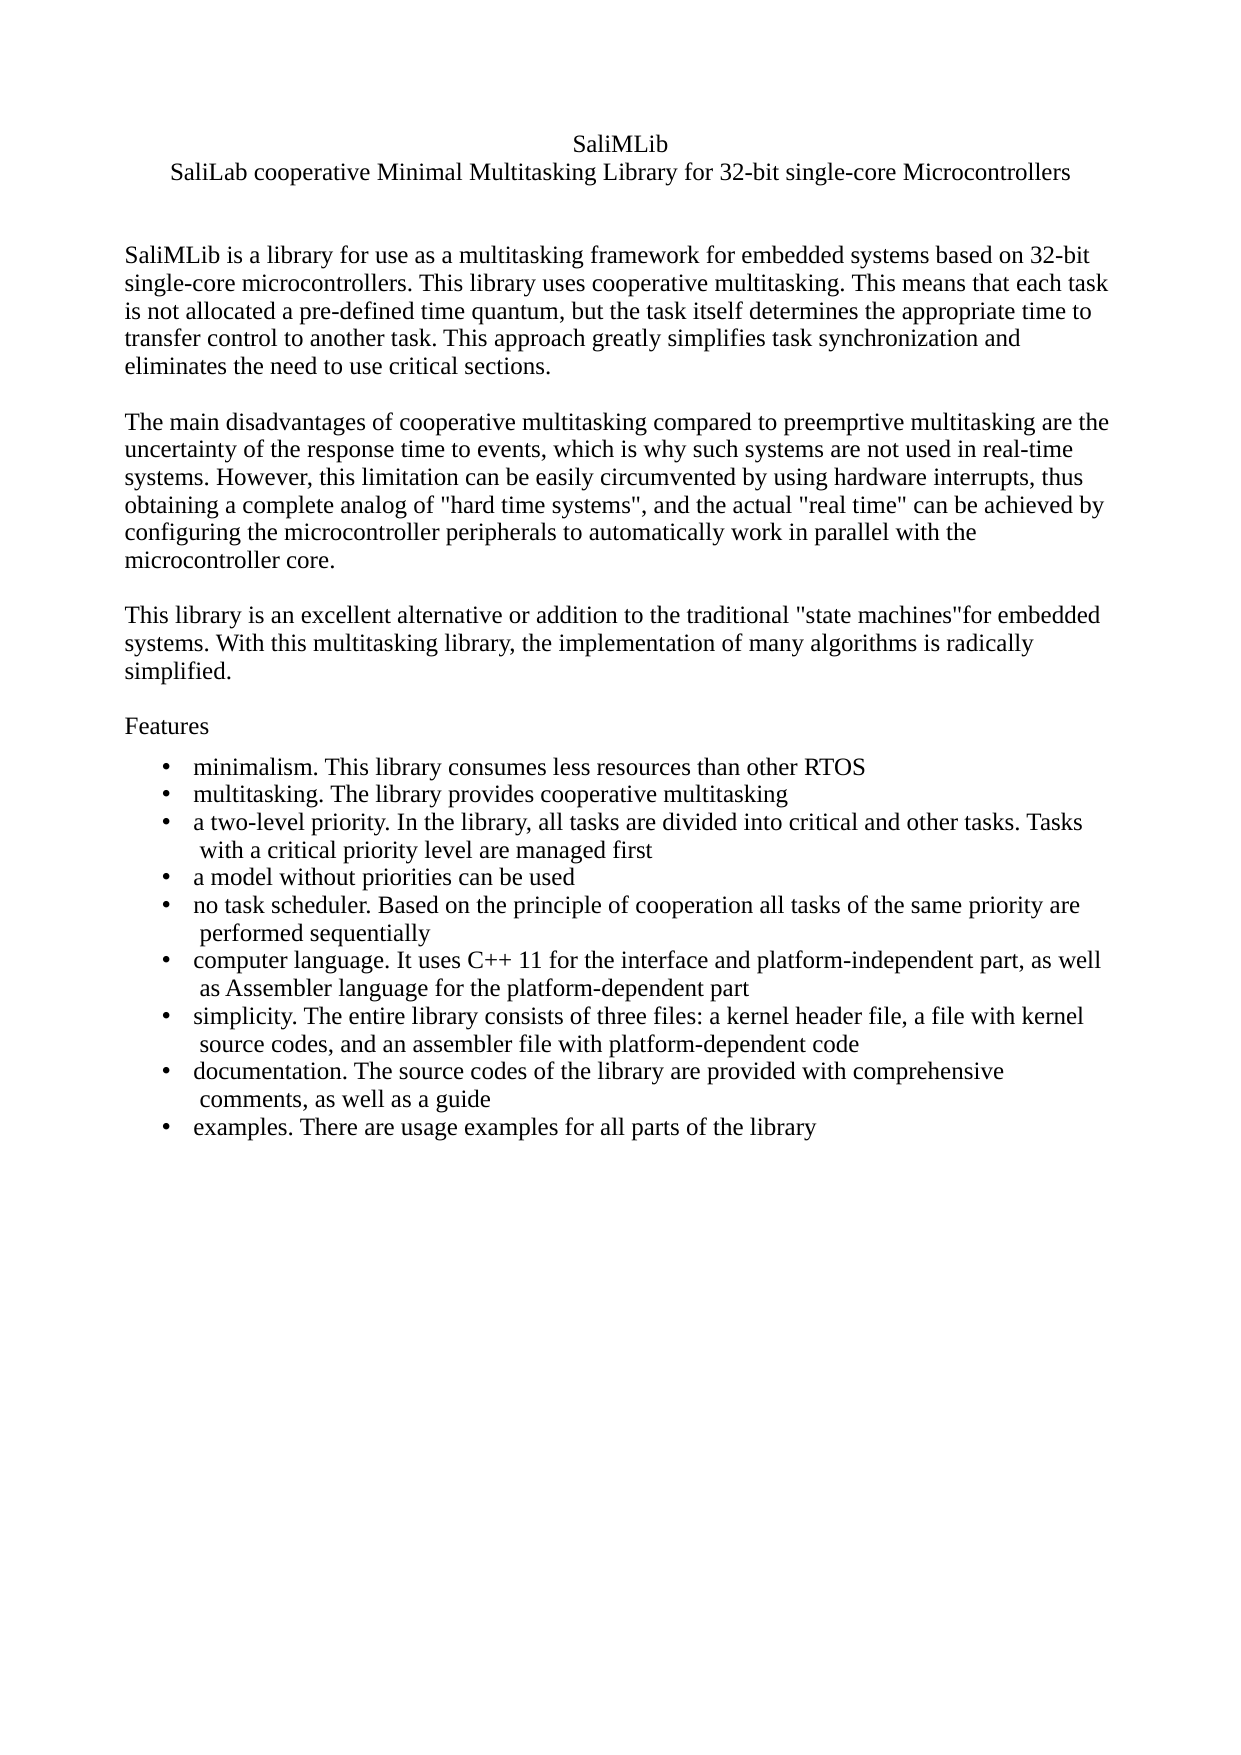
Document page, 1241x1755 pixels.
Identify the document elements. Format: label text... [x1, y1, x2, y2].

list a two-level priority. In the library, all tasks are divided into critical and other tasks. Tasks with a critical priority level are managed first [156, 808, 1122, 863]
list a model without priorities can be used [156, 863, 1122, 891]
text Features [118, 712, 1122, 746]
list documentation. The source codes of the library are provided with comprehensive comments, as well as a guide [156, 1057, 1122, 1113]
text SaliMLib [118, 124, 1122, 158]
text This library is an excellent alternative or addition to the traditional "state machines"for embedded systems. With this multitasking library, the implementation of many algorithms is radically simplified. [118, 602, 1122, 685]
list simplicity. The entire library consists of three files: a kernel header file, a file with kernel source codes, and an assembler file with platform-dependent code [156, 1002, 1122, 1057]
list multitasking. The library provides cooperative multitasking [156, 780, 1122, 808]
text The main disadvantages of cooperative multitasking compared to preemprtive multitasking are the uncertainty of the response time to events, which is why such systems are not used in real-time systems. However, this limitation can be easily circumvented by using hardware interrupts, thus obtaining a complete analog of "hard time systems", and the actual "real time" can be achieved by configuring the microcontroller peripherals to automatically work in parallel with the microcontroller core. [118, 408, 1122, 574]
text SaliMLib is a library for use as a multitasking framework for embedded systems based on 32-bit single-core microcontrollers. This library uses cooperative multitasking. This means that each task is not allocated a pre-defined time quantum, but the task itself determines the appropriate time to transfer control to another task. This approach greatly simplifies task synchronization and eliminates the need to use critical sections. [118, 241, 1122, 380]
list no task scheduler. Based on the principle of cooperation all tasks of the same priority are performed sequentially [156, 891, 1122, 947]
text SaliLab cooperative Minimal Multitasking Library for 32-bit single-core Microcontrollers [118, 158, 1122, 186]
list examples. There are usage examples for all parts of the library [156, 1113, 1122, 1147]
list computer language. It uses C++ 11 for the interface and platform-independent part, as well as Assembler language for the platform-dependent part [156, 947, 1122, 1002]
list minimalism. This library consumes less resources than other RTOS [156, 746, 1122, 780]
